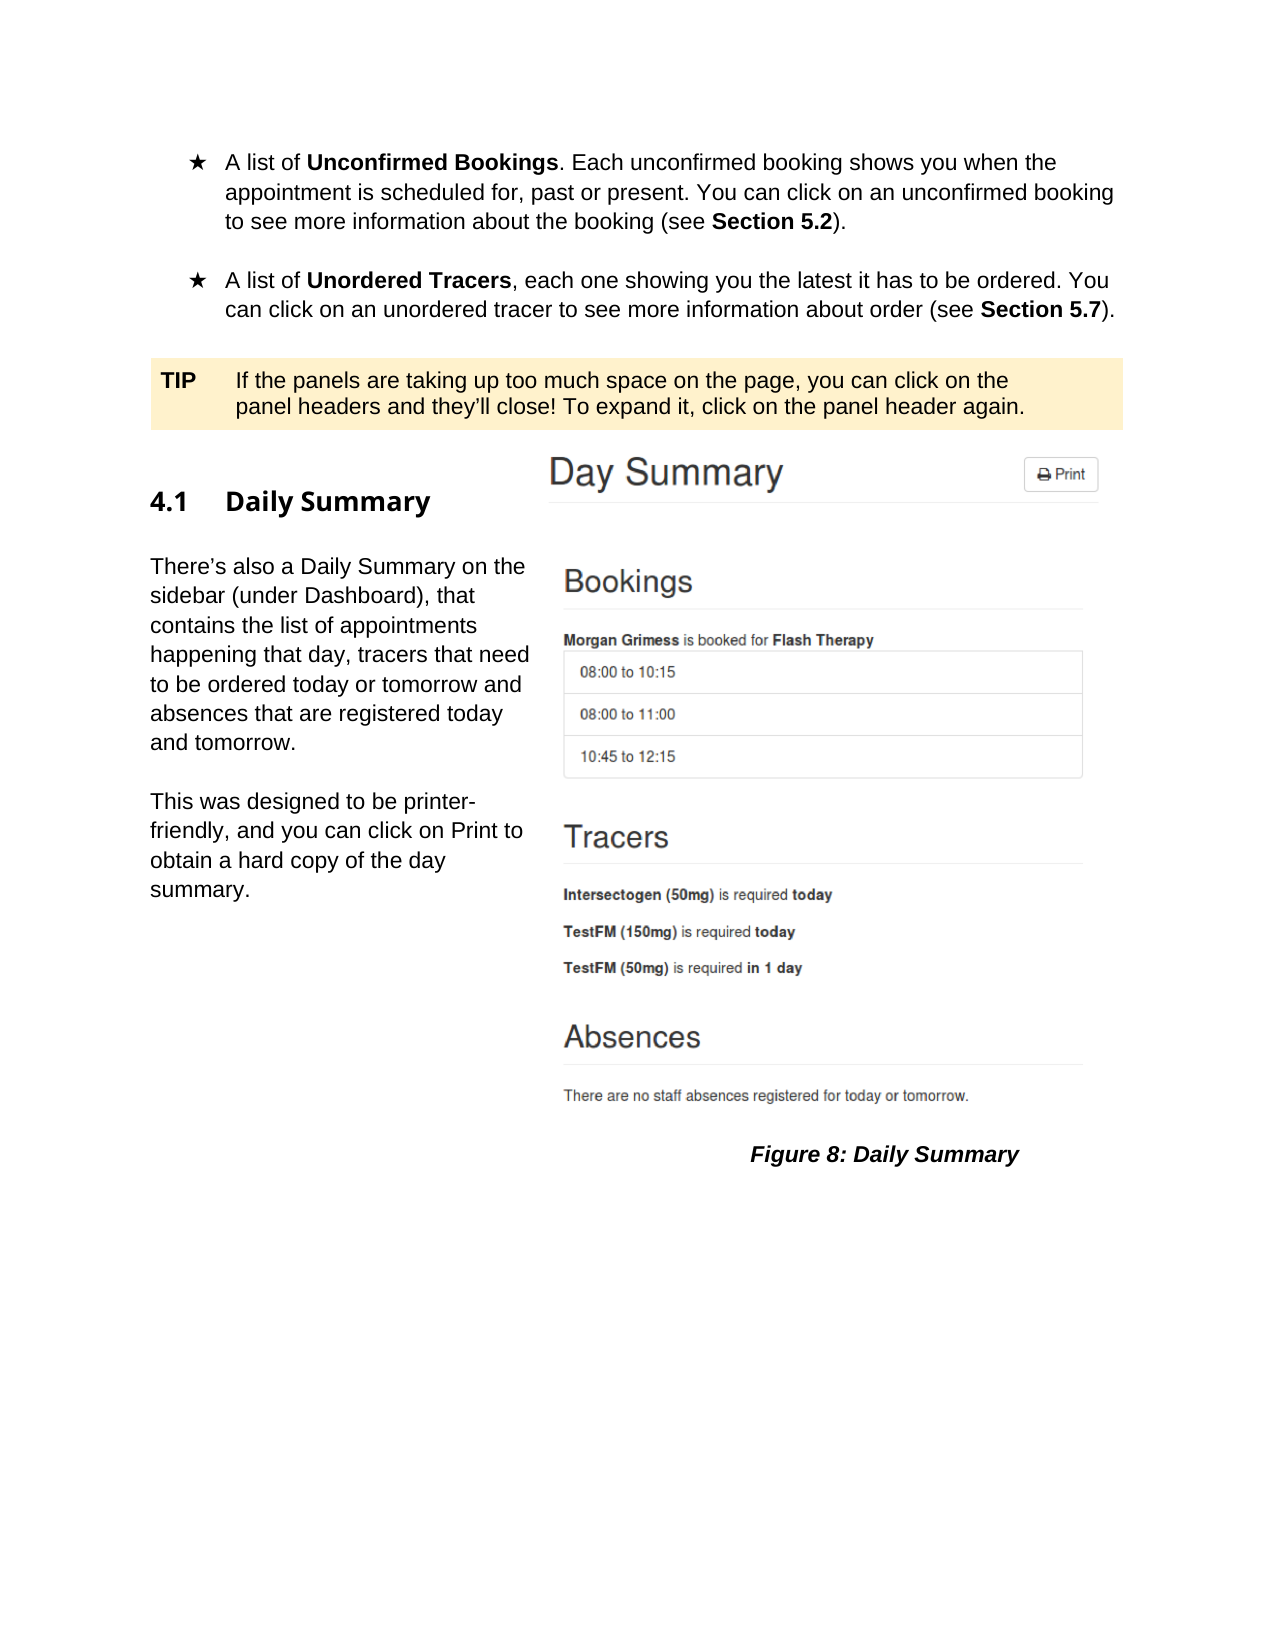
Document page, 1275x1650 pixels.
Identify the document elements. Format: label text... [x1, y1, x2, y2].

text There’s also a Daily Summary on the sidebar (under Dashboard), that contains the list of appointments happening that day, tracers that need to be ordered today or tomorrow and absences that are registered today and tomorrow. [150, 554, 548, 756]
list A list of Unordered Tracers, each one showing you the latest it has to be ordered. You can click on an unordered tracer to see more information about order (see Section 5.7). [187, 267, 1125, 322]
text This was designed to be printer-friendly, and you can click on Print to obtain a hard copy of the day summary. [150, 789, 548, 903]
text Figure 8: Daily Summary [150, 1141, 1125, 1167]
subtitle 4.1 Daily Summary [150, 482, 548, 519]
subtitle [1106, 482, 1125, 519]
list A list of Unconfirmed Bookings. Each unconfirmed booking shows you when the appointment is scheduled for, past or present. You can click on an unconfirmed booking to see more information about the booking (see Section 5.2). [187, 150, 1125, 234]
table_header TIP If the panels are taking up too much space on the page, you can click on the panel headers and they’ll close! To expand it, click on the panel header again. [151, 358, 1123, 430]
picture [548, 438, 1106, 1112]
